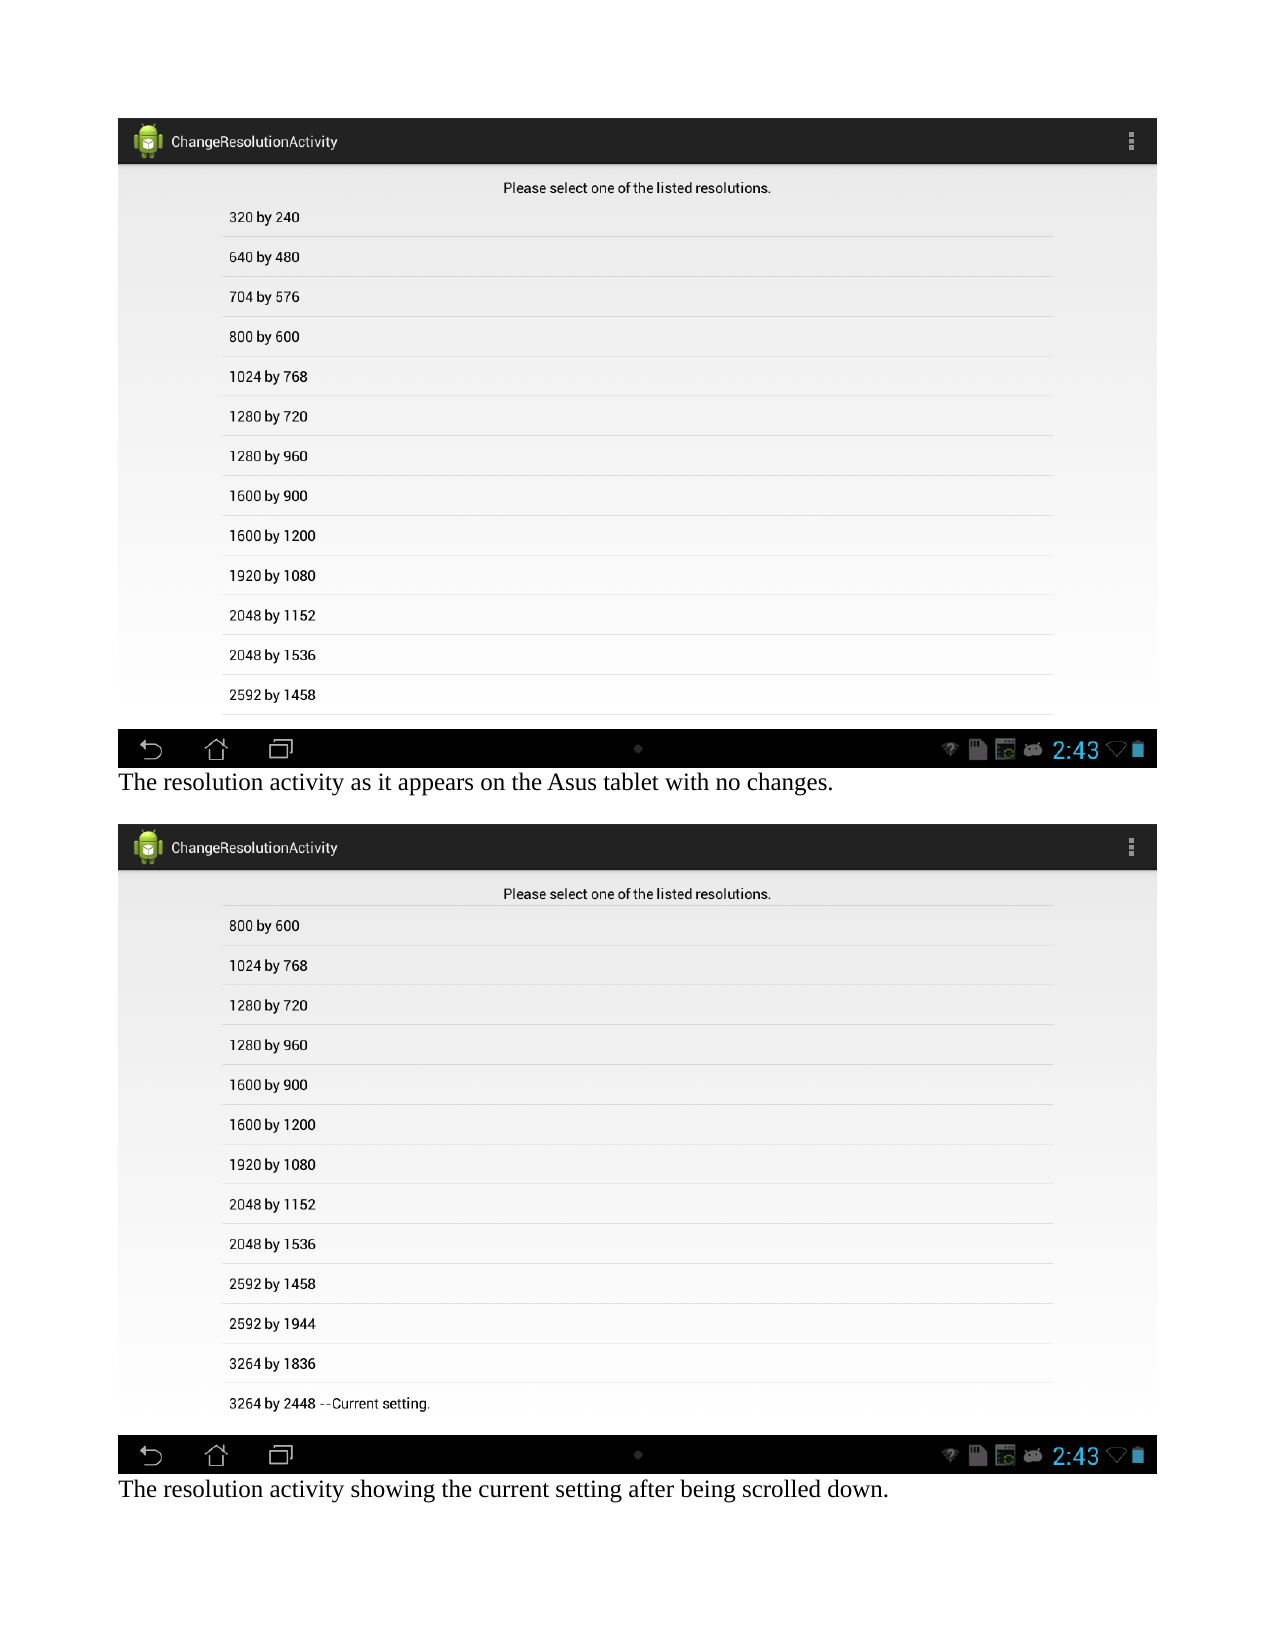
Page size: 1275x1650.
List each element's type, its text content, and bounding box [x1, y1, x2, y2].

picture [118, 118, 1157, 768]
picture [118, 824, 1157, 1474]
text The resolution activity showing the current setting after being scrolled down. [118, 1474, 1157, 1503]
text The resolution activity as it appears on the Asus tablet with no changes. [118, 768, 1157, 796]
